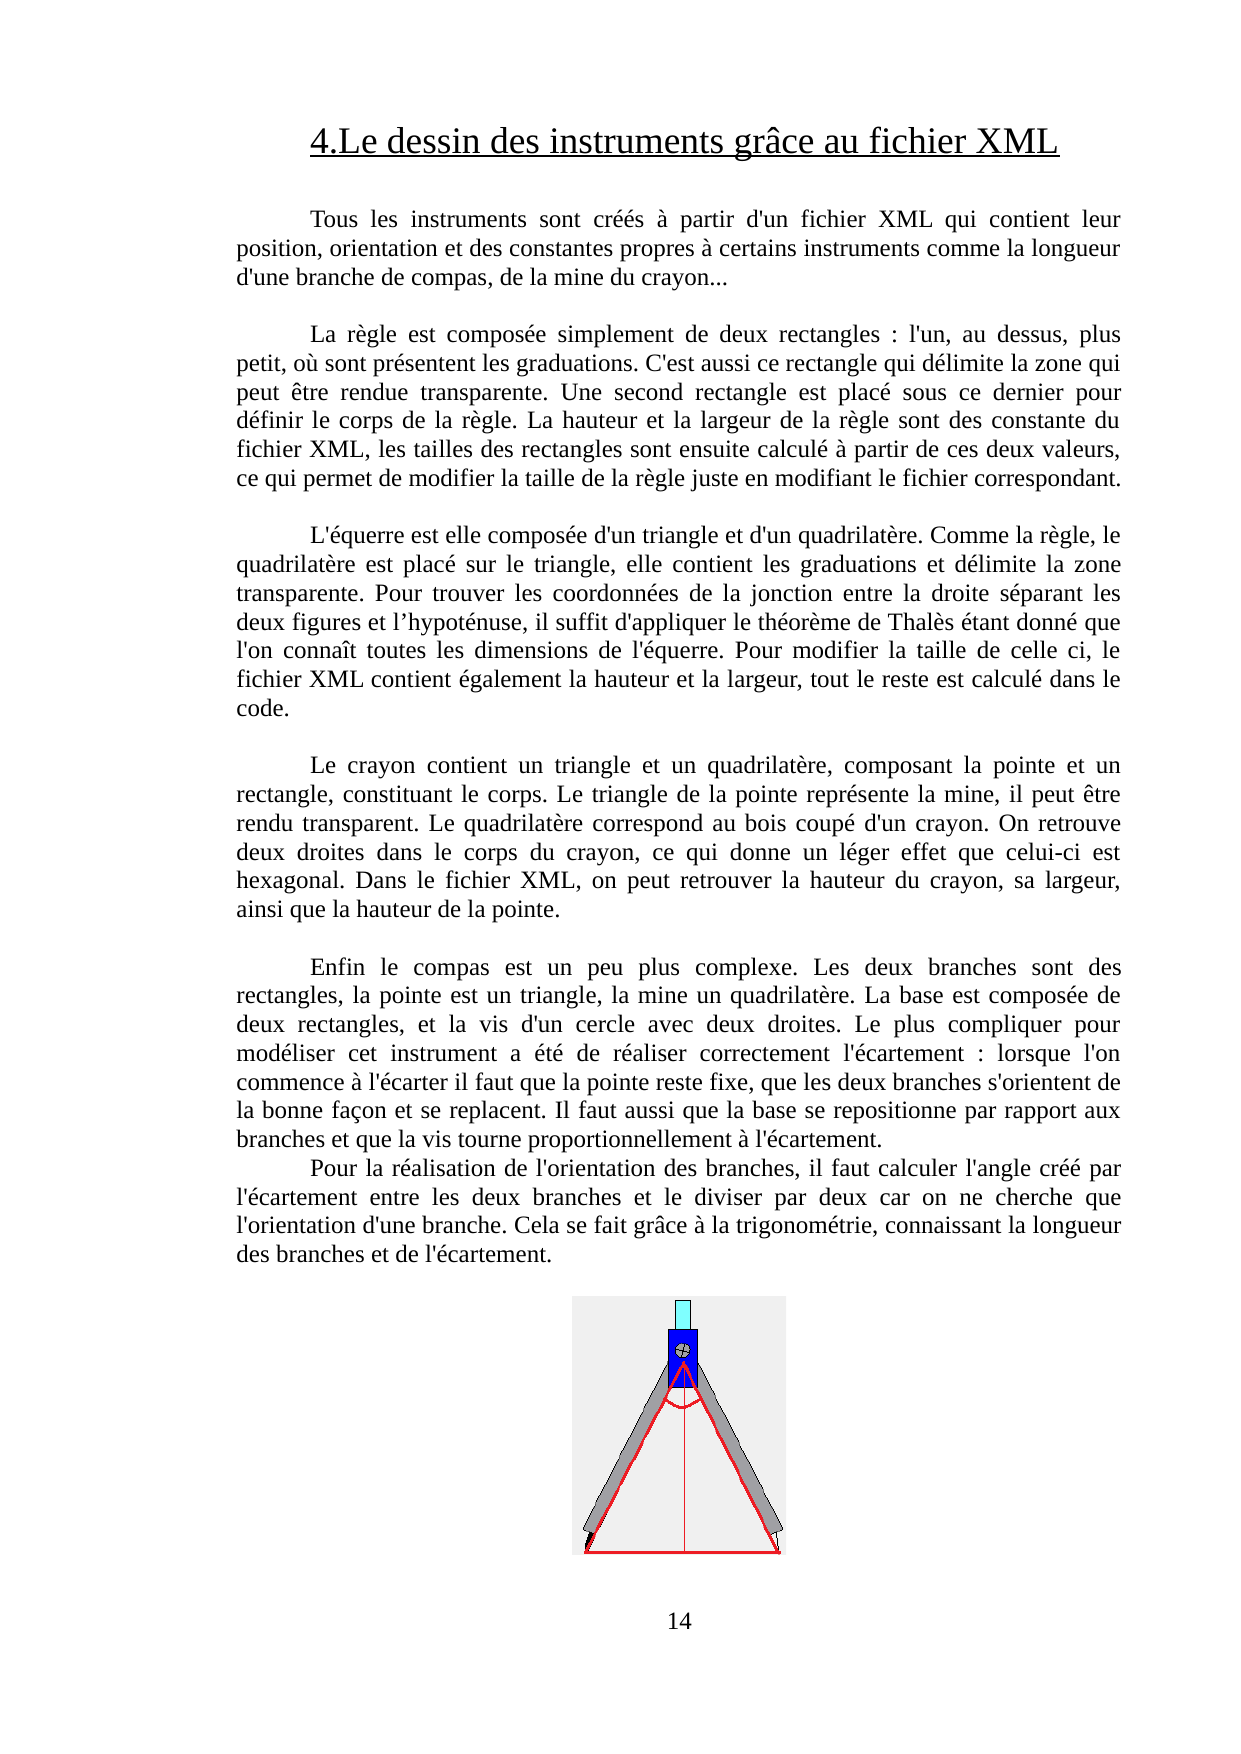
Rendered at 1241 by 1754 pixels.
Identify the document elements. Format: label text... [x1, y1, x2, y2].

text Tous les instruments sont créés à partir d'un fichier XML qui contient leur position, orientation et des constantes propres à certains instruments comme la longueur d'une branche de compas, de la mine du crayon... [236, 204, 1122, 291]
text L'équerre est elle composée d'un triangle et d'un quadrilatère. Comme la règle, le quadrilatère est placé sur le triangle, elle contient les graduations et délimite la zone transparente. Pour trouver les coordonnées de la jonction entre la droite séparant les deux figures et l’hypoténuse, il suffit d'appliquer le théorème de Thalès étant donné que l'on connaît toutes les dimensions de l'équerre. Pour modifier la taille de celle ci, le fichier XML contient également la hauteur et la largeur, tout le reste est calculé dans le code. [236, 521, 1122, 722]
picture [572, 1296, 787, 1555]
text La règle est composée simplement de deux rectangles : l'un, au dessus, plus petit, où sont présentent les graduations. C'est aussi ce rectangle qui délimite la zone qui peut être rendue transparente. Une second rectangle est placé sous ce dernier pour définir le corps de la règle. La hauteur et la largeur de la règle sont des constante du fichier XML, les tailles des rectangles sont ensuite calculé à partir de ces deux valeurs, ce qui permet de modifier la taille de la règle juste en modifiant le fichier correspondant. [236, 319, 1122, 492]
text 4.Le dessin des instruments grâce au fichier XML [236, 118, 1122, 161]
text Enfin le compas est un peu plus complexe. Les deux branches sont des rectangles, la pointe est un triangle, la mine un quadrilatère. La base est composée de deux rectangles, et la vis d'un cercle avec deux droites. Le plus compliquer pour modéliser cet instrument a été de réaliser correctement l'écartement : lorsque l'on commence à l'écarter il faut que la pointe reste fixe, que les deux branches s'orientent de la bonne façon et se replacent. Il faut aussi que la base se repositionne par rapport aux branches et que la vis tourne proportionnellement à l'écartement. [236, 952, 1122, 1153]
text Le crayon contient un triangle et un quadrilatère, composant la pointe et un rectangle, constituant le corps. Le triangle de la pointe représente la mine, il peut être rendu transparent. Le quadrilatère correspond au bois coupé d'un crayon. On retrouve deux droites dans le corps du crayon, ce qui donne un léger effet que celui-ci est hexagonal. Dans le fichier XML, on peut retrouver la hauteur du crayon, sa largeur, ainsi que la hauteur de la pointe. [236, 751, 1122, 923]
text Pour la réalisation de l'orientation des branches, il faut calculer l'angle créé par l'écartement entre les deux branches et le diviser par deux car on ne cherche que l'orientation d'une branche. Cela se fait grâce à la trigonométrie, connaissant la longueur des branches et de l'écartement. [236, 1153, 1122, 1268]
